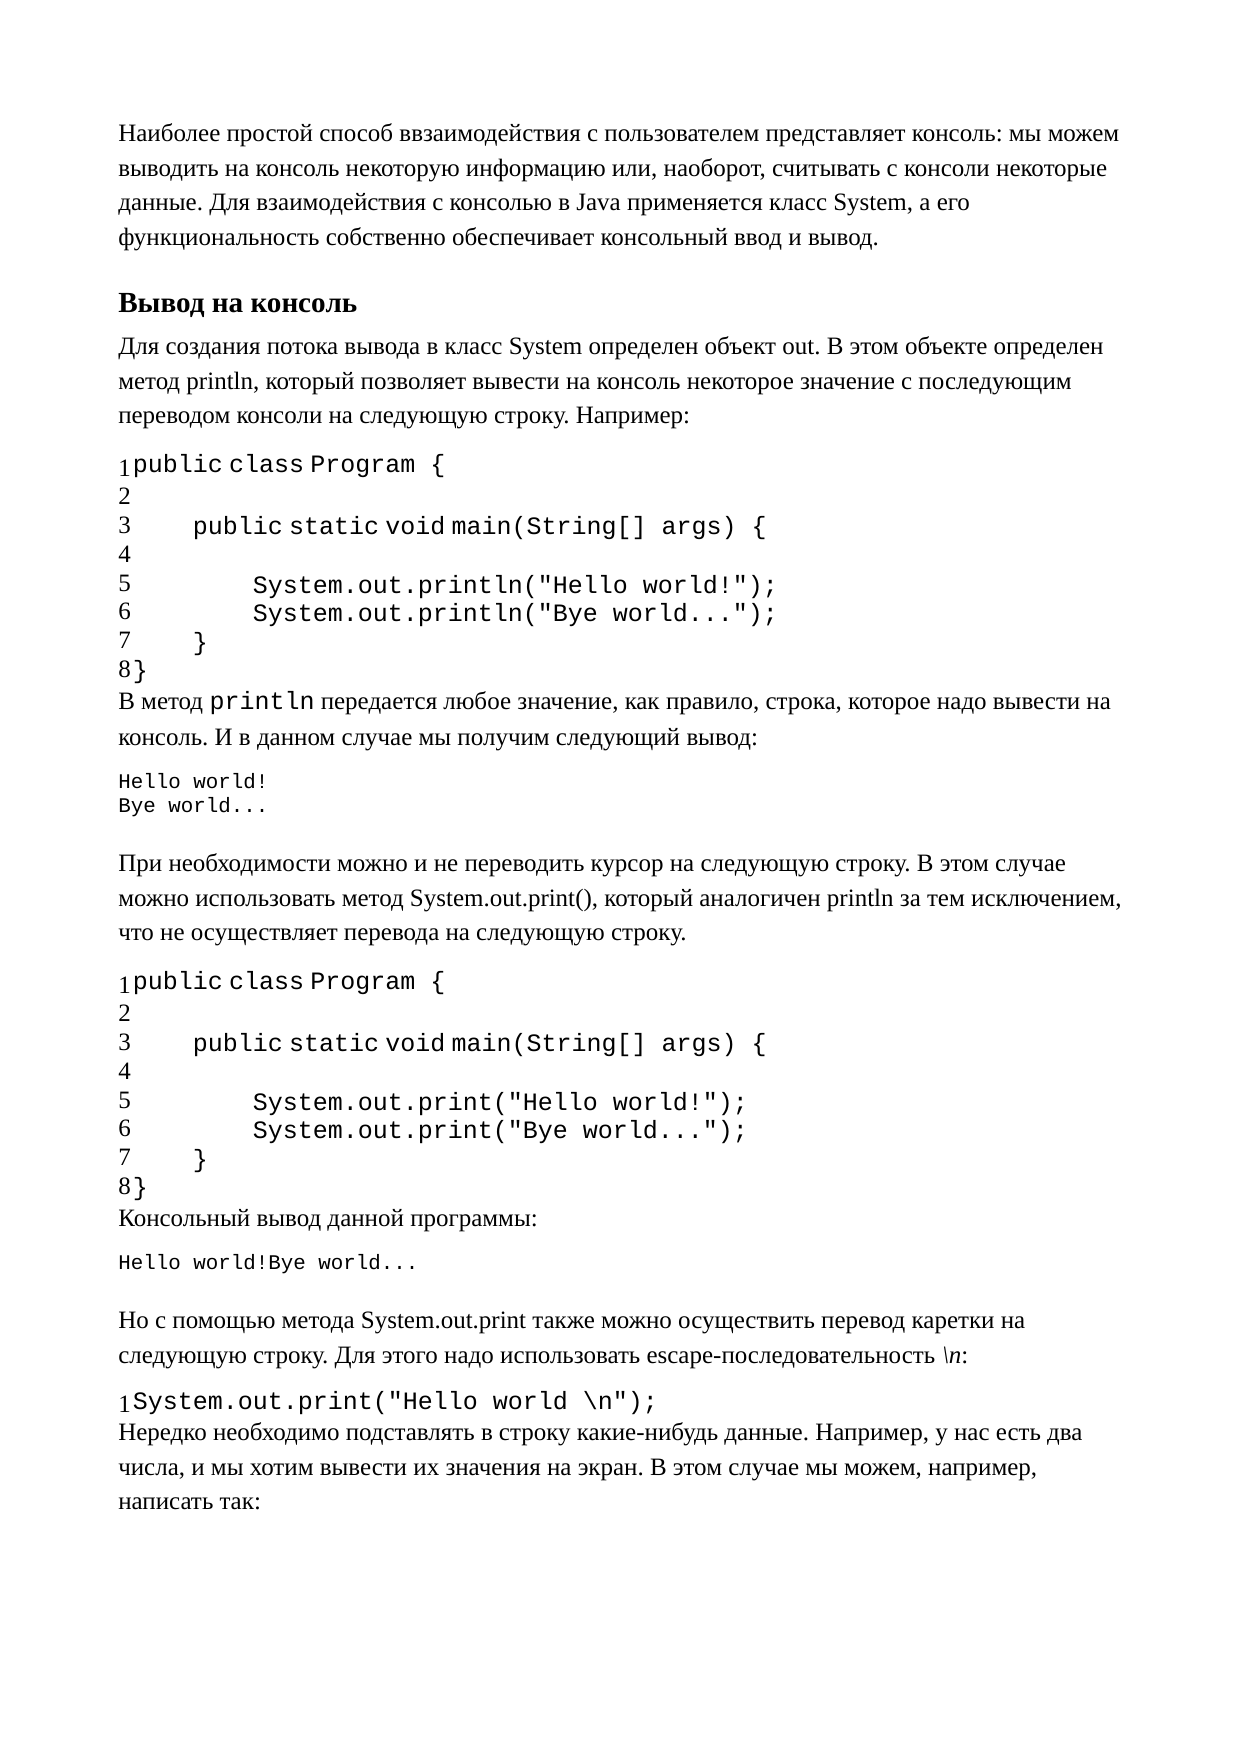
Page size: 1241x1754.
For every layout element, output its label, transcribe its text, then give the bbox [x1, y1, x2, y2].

text Но с помощью метода System.out.print также можно осуществить перевод каретки на следующую строку. Для этого надо использовать escape-последовательность \n: [118, 1305, 1122, 1368]
text Bye world... [118, 795, 1122, 819]
table_header 1 [118, 1389, 133, 1417]
text Наиболее простой способ ввзаимодействия с пользователем представляет консоль: мы можем выводить на консоль некоторую информацию или, наоборот, считывать с консоли некоторые данные. Для взаимодействия с консолью в Java применяется класс System, а его функциональность собственно обеспечивает консольный ввод и вывод. [118, 118, 1122, 250]
text Консольный вывод данной программы: [118, 1203, 1122, 1232]
subtitle Вывод на консоль [118, 285, 1122, 319]
text При необходимости можно и не переводить курсор на следующую строку. В этом случае можно использовать метод System.out.print(), который аналогичен println за тем исключением, что не осуществляет перевода на следующую строку. [118, 848, 1122, 946]
table_header public class Program { public static void main(String[] args) { System.out.println("Hello world!"); System.out.println("Bye world..."); } } [133, 449, 788, 686]
table_header System.out.print("Hello world \n"); [133, 1389, 665, 1417]
text Hello world! [118, 772, 1122, 795]
table_header 1 2 3 4 5 6 7 8 [118, 966, 133, 1203]
text Нередко необходимо подставлять в строку какие-нибудь данные. Например, у нас есть два числа, и мы хотим вывести их значения на экран. В этом случае мы можем, например, написать так: [118, 1417, 1122, 1515]
text Для создания потока вывода в класс System определен объект out. В этом объекте определен метод println, который позволяет вывести на консоль некоторое значение с последующим переводом консоли на следующую строку. Например: [118, 331, 1122, 429]
text Hello world!Bye world... [118, 1252, 1122, 1276]
table_header public class Program { public static void main(String[] args) { System.out.print("Hello world!"); System.out.print("Bye world..."); } } [133, 966, 777, 1203]
table_header 1 2 3 4 5 6 7 8 [118, 449, 133, 686]
text В метод println передается любое значение, как правило, строка, которое надо вывести на консоль. И в данном случае мы получим следующий вывод: [118, 686, 1122, 751]
